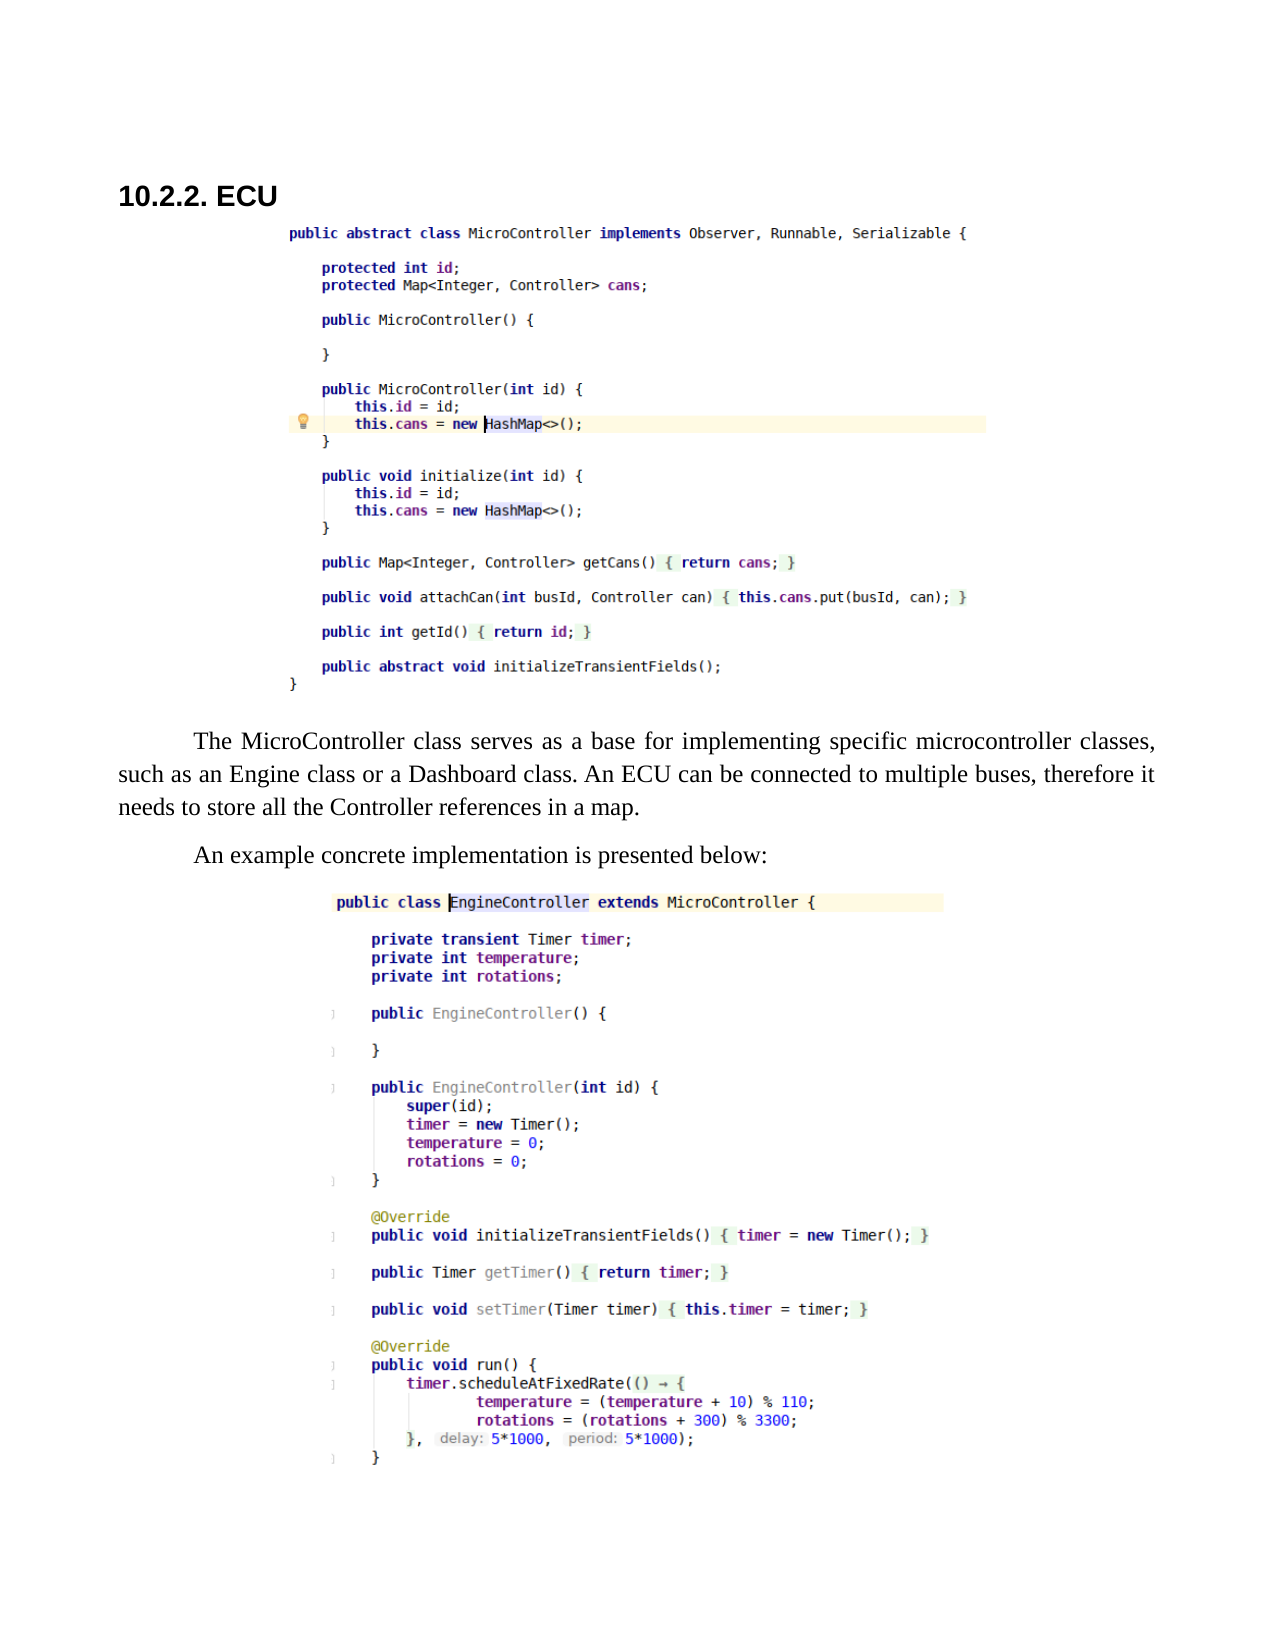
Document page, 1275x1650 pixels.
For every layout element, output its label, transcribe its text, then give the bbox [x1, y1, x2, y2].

text The MicroController class serves as a base for implementing specific microcontroller classes, such as an Engine class or a Dashboard class. An ECU can be connected to multiple buses, therefore it needs to store all the Controller references in a map. [118, 726, 1157, 821]
subtitle 10.2.2. ECU [118, 179, 1157, 213]
picture [331, 887, 944, 1479]
text An example concrete implementation is presented below: [118, 840, 1157, 868]
picture [288, 225, 987, 696]
